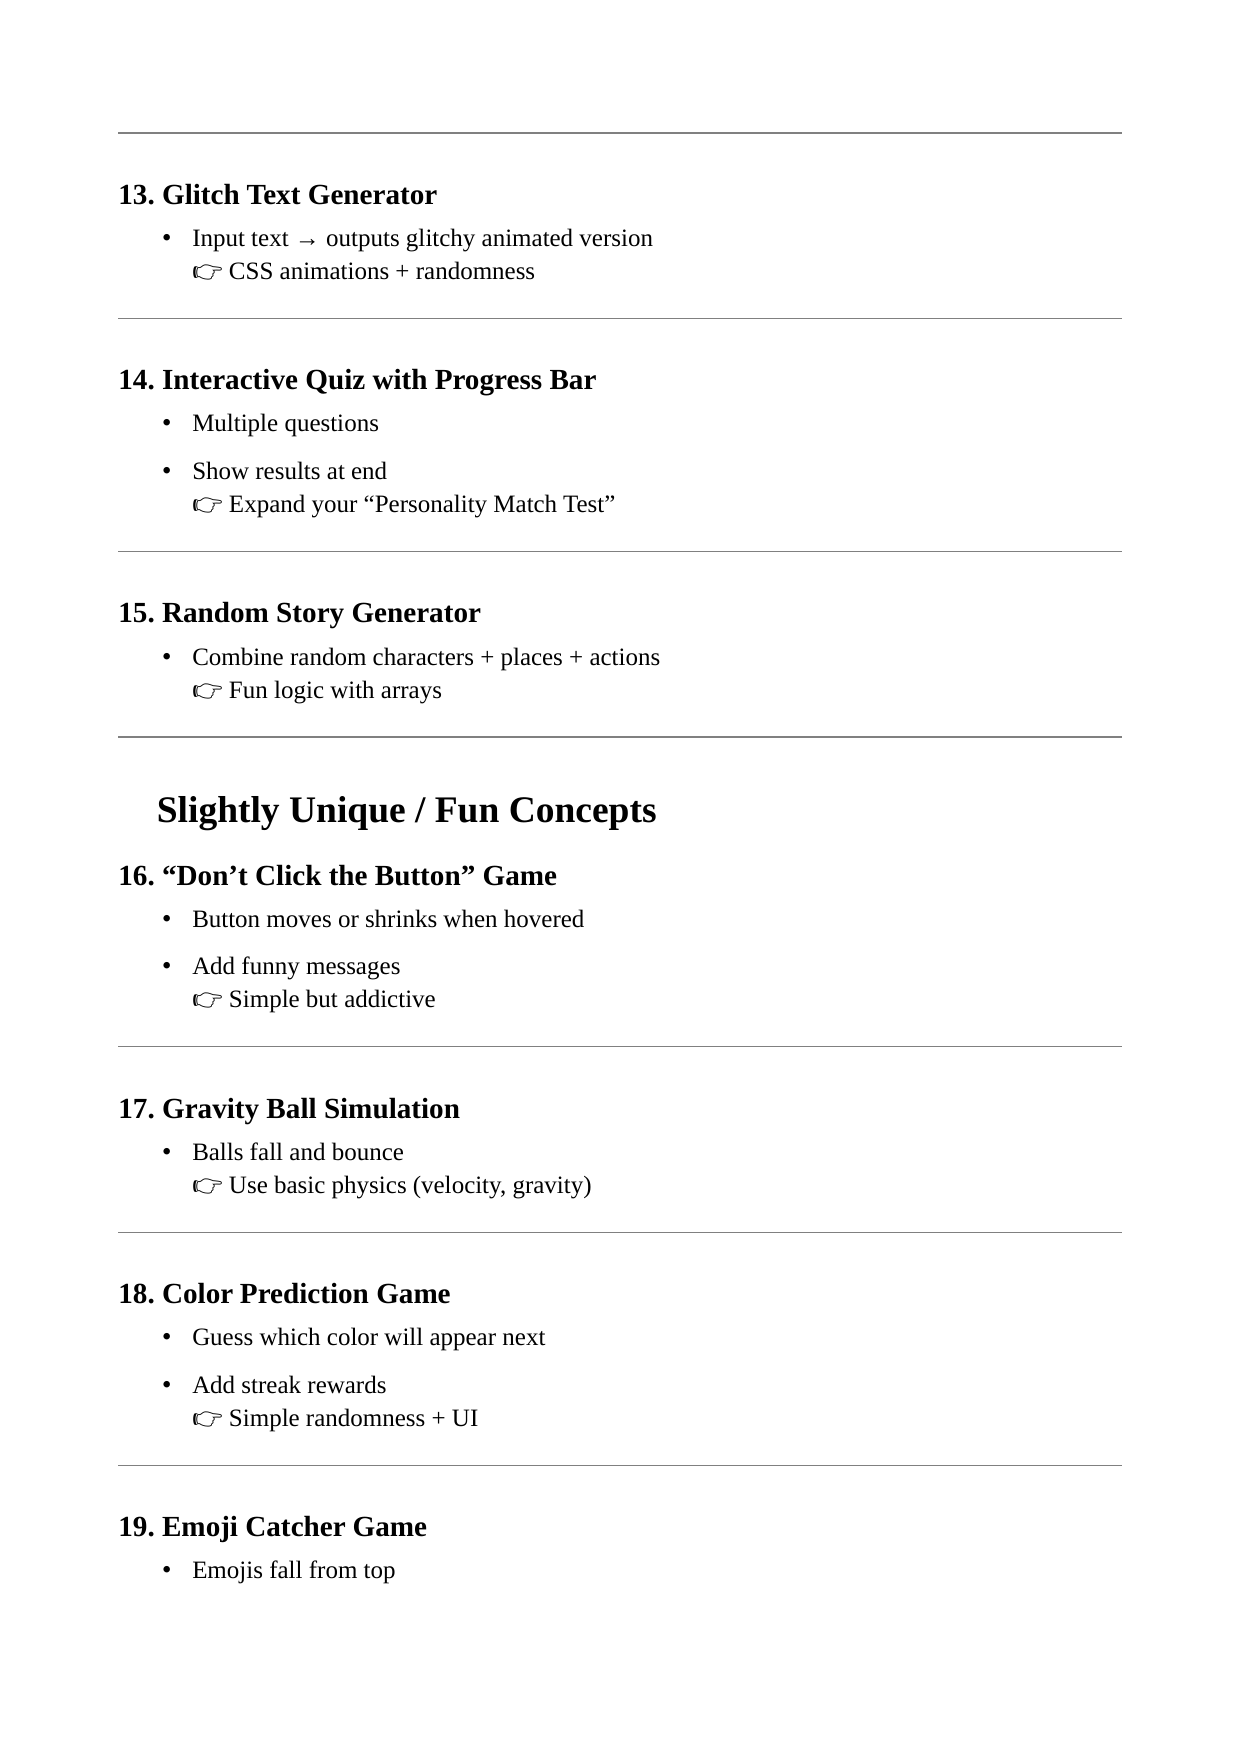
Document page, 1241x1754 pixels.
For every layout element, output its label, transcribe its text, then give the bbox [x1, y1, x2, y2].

list Add funny messages 👉 Simple but addictive [162, 951, 1122, 1013]
list Balls fall and bounce 👉 Use basic physics (velocity, gravity) [162, 1137, 1122, 1198]
subtitle 14. Interactive Quiz with Progress Bar [118, 362, 1122, 396]
list Button moves or shrinks when hovered [162, 904, 1122, 932]
subtitle 🧩 Slightly Unique / Fun Concepts [118, 787, 1122, 831]
list Input text → outputs glitchy animated version 👉 CSS animations + randomness [162, 223, 1122, 285]
subtitle 16. “Don’t Click the Button” Game [118, 858, 1122, 891]
list Show results at end 👉 Expand your “Personality Match Test” [162, 456, 1122, 518]
subtitle 17. Gravity Ball Simulation [118, 1091, 1122, 1124]
subtitle 19. Emoji Catcher Game [118, 1509, 1122, 1543]
list Add streak rewards 👉 Simple randomness + UI [162, 1370, 1122, 1432]
subtitle 13. Glitch Text Generator [118, 177, 1122, 211]
subtitle 18. Color Prediction Game [118, 1276, 1122, 1310]
list Combine random characters + places + actions 👉 Fun logic with arrays [162, 642, 1122, 703]
list Multiple questions [162, 408, 1122, 437]
subtitle 15. Random Story Generator [118, 596, 1122, 629]
list Guess which color will appear next [162, 1322, 1122, 1351]
list Emojis fall from top [162, 1555, 1122, 1584]
